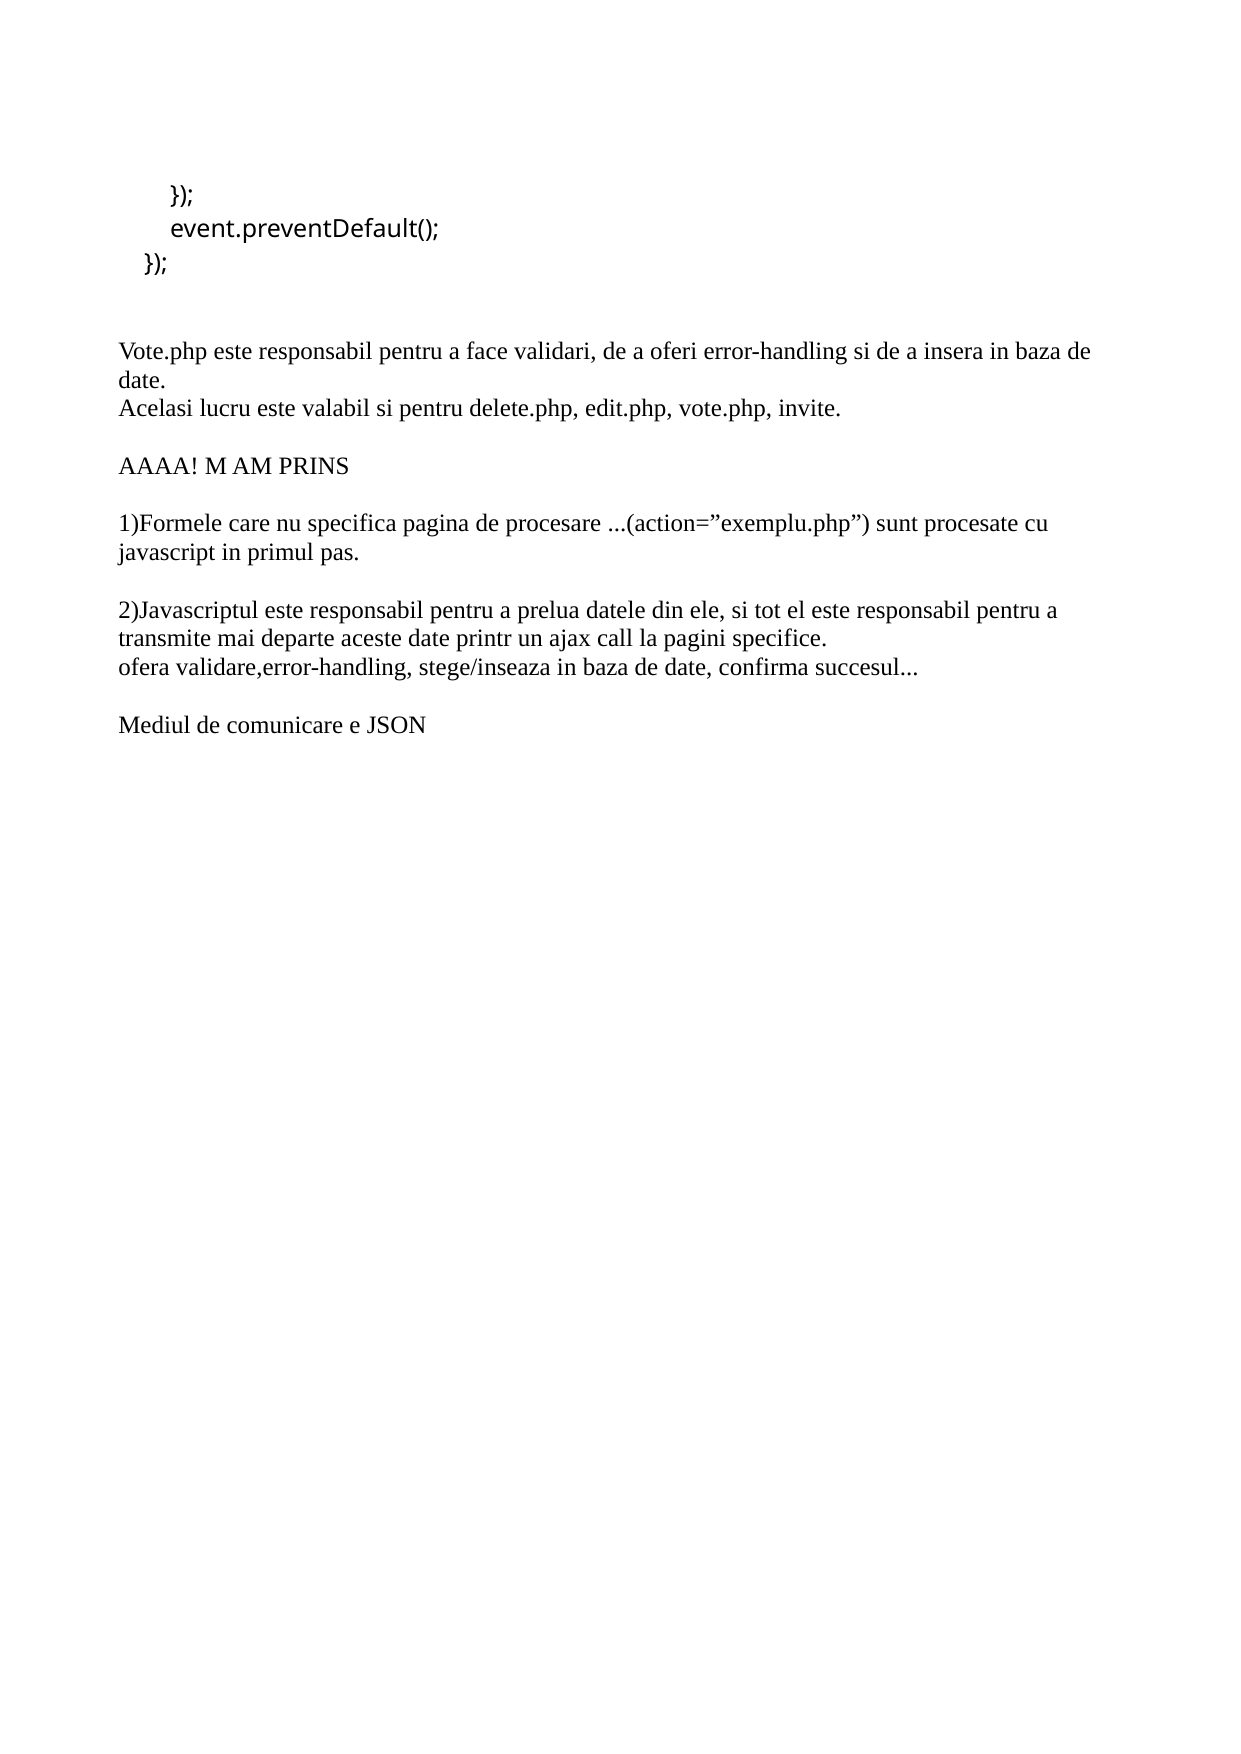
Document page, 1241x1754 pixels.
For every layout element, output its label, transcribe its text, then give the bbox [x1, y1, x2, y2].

text Mediul de comunicare e JSON [118, 710, 1122, 796]
text Vote.php este responsabil pentru a face validari, de a oferi error-handling si de a insera in baza de date. [118, 336, 1122, 393]
text 1)Formele care nu specifica pagina de procesare ...(action=”exemplu.php”) sunt procesate cu javascript in primul pas. [118, 508, 1122, 566]
text ofera validare,error-handling, stege/inseaza in baza de date, confirma succesul... [118, 652, 1122, 681]
text Acelasi lucru este valabil si pentru delete.php, edit.php, vote.php, invite. [118, 393, 1122, 422]
text event.preventDefault(); [118, 210, 1122, 244]
text }); [118, 176, 1122, 210]
text AAAA! M AM PRINS [118, 451, 1122, 480]
text }); [118, 244, 1122, 278]
text 2)Javascriptul este responsabil pentru a prelua datele din ele, si tot el este responsabil pentru a transmite mai departe aceste date printr un ajax call la pagini specifice. [118, 595, 1122, 652]
